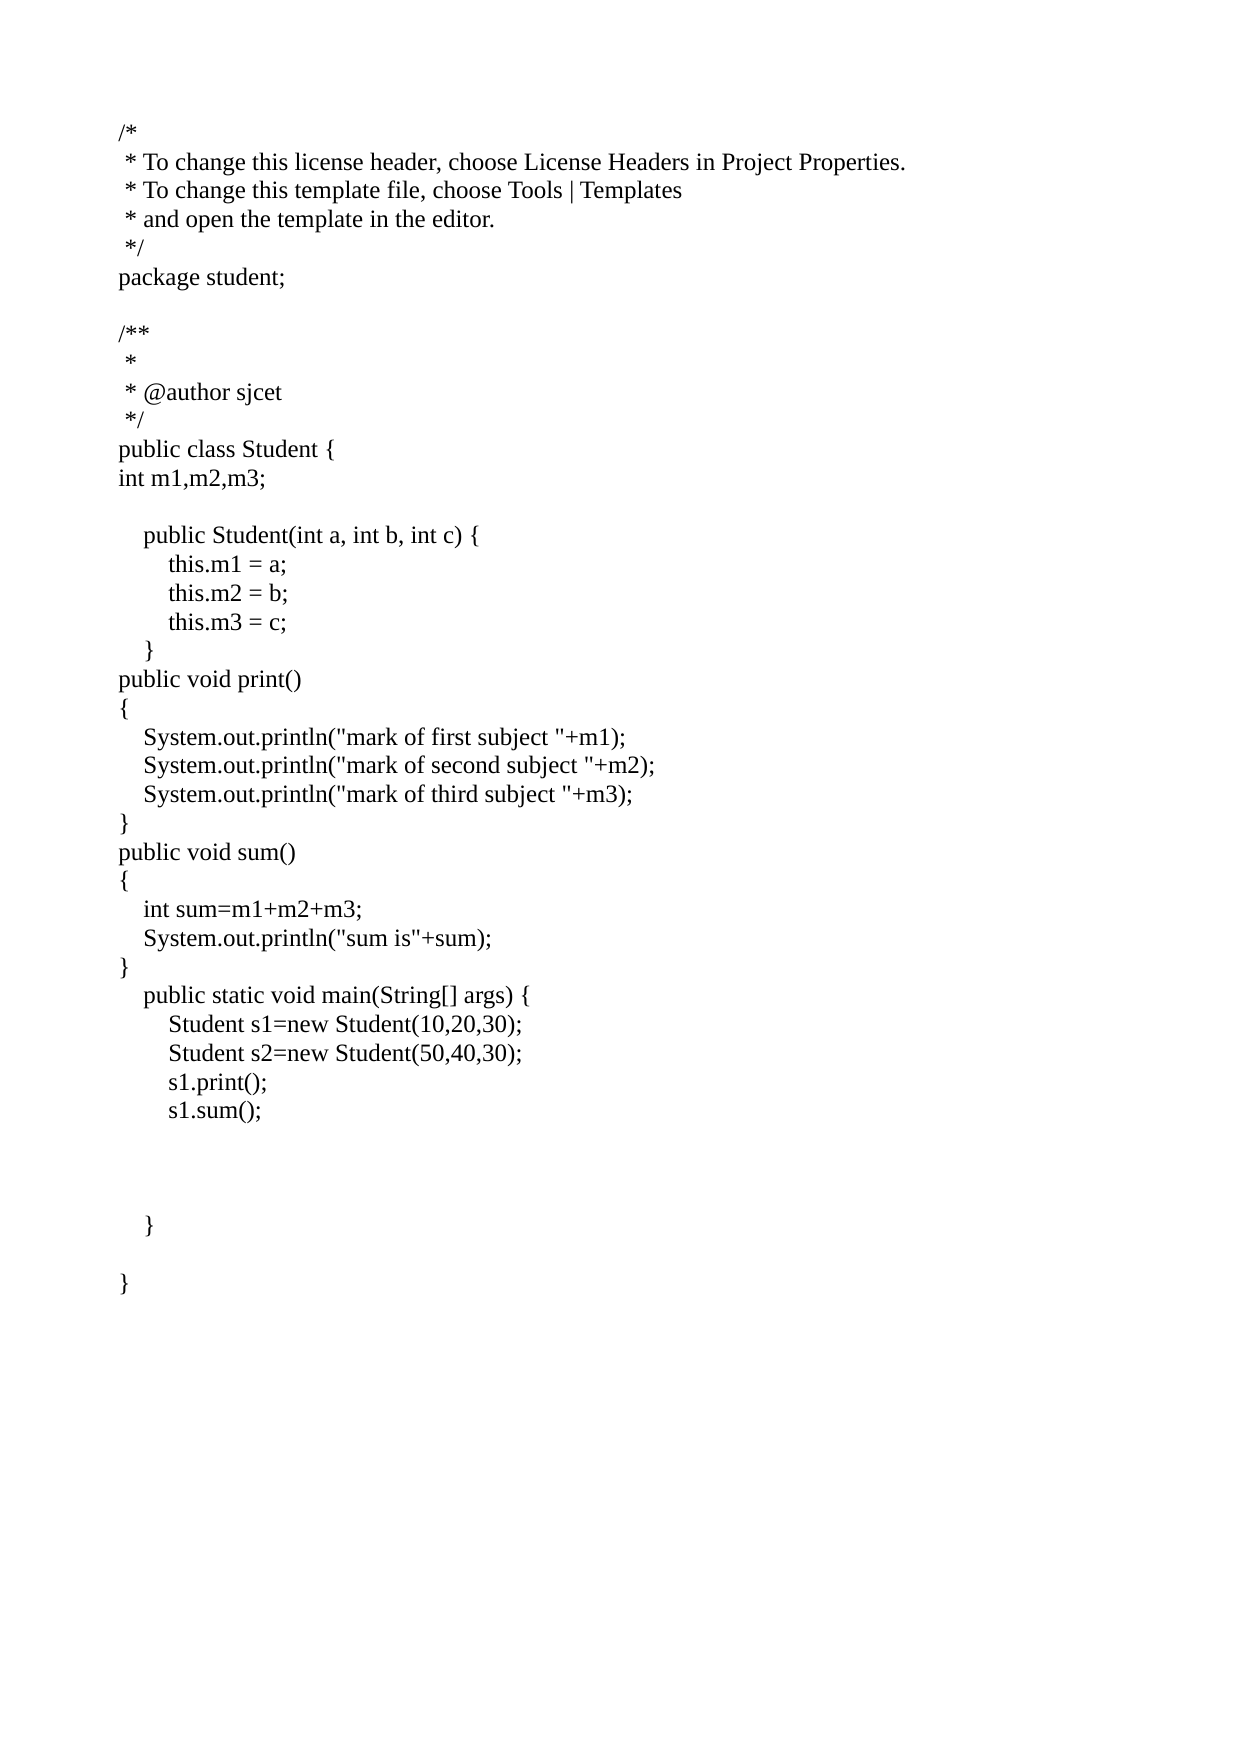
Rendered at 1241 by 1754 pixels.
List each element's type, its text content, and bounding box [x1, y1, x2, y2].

text s1.sum(); [118, 1096, 1122, 1124]
text { [118, 866, 1122, 894]
text public void sum() [118, 837, 1122, 866]
text Student s2=new Student(50,40,30); [118, 1038, 1122, 1067]
text /** [118, 319, 1122, 348]
text * To change this template file, choose Tools | Templates [118, 176, 1122, 204]
text System.out.println("mark of second subject "+m2); [118, 751, 1122, 779]
text public class Student { [118, 434, 1122, 463]
text } [118, 636, 1122, 664]
text public Student(int a, int b, int c) { [118, 521, 1122, 549]
text * To change this license header, choose License Headers in Project Properties. [118, 147, 1122, 176]
text */ [118, 406, 1122, 434]
text int m1,m2,m3; [118, 463, 1122, 492]
text System.out.println("mark of first subject "+m1); [118, 722, 1122, 751]
text public static void main(String[] args) { [118, 981, 1122, 1009]
text * @author sjcet [118, 377, 1122, 406]
text public void print() [118, 664, 1122, 693]
text /* [118, 118, 1122, 147]
text } [118, 1211, 1122, 1239]
text } [118, 952, 1122, 981]
text { [118, 693, 1122, 722]
text */ [118, 233, 1122, 262]
text int sum=m1+m2+m3; [118, 894, 1122, 923]
text * and open the template in the editor. [118, 204, 1122, 233]
text * [118, 348, 1122, 377]
text } [118, 1268, 1122, 1297]
text System.out.println("mark of third subject "+m3); [118, 779, 1122, 808]
text System.out.println("sum is"+sum); [118, 923, 1122, 952]
text } [118, 808, 1122, 837]
text this.m3 = c; [118, 607, 1122, 636]
text s1.print(); [118, 1067, 1122, 1096]
text this.m2 = b; [118, 578, 1122, 607]
text this.m1 = a; [118, 549, 1122, 578]
text Student s1=new Student(10,20,30); [118, 1009, 1122, 1038]
text package student; [118, 262, 1122, 291]
